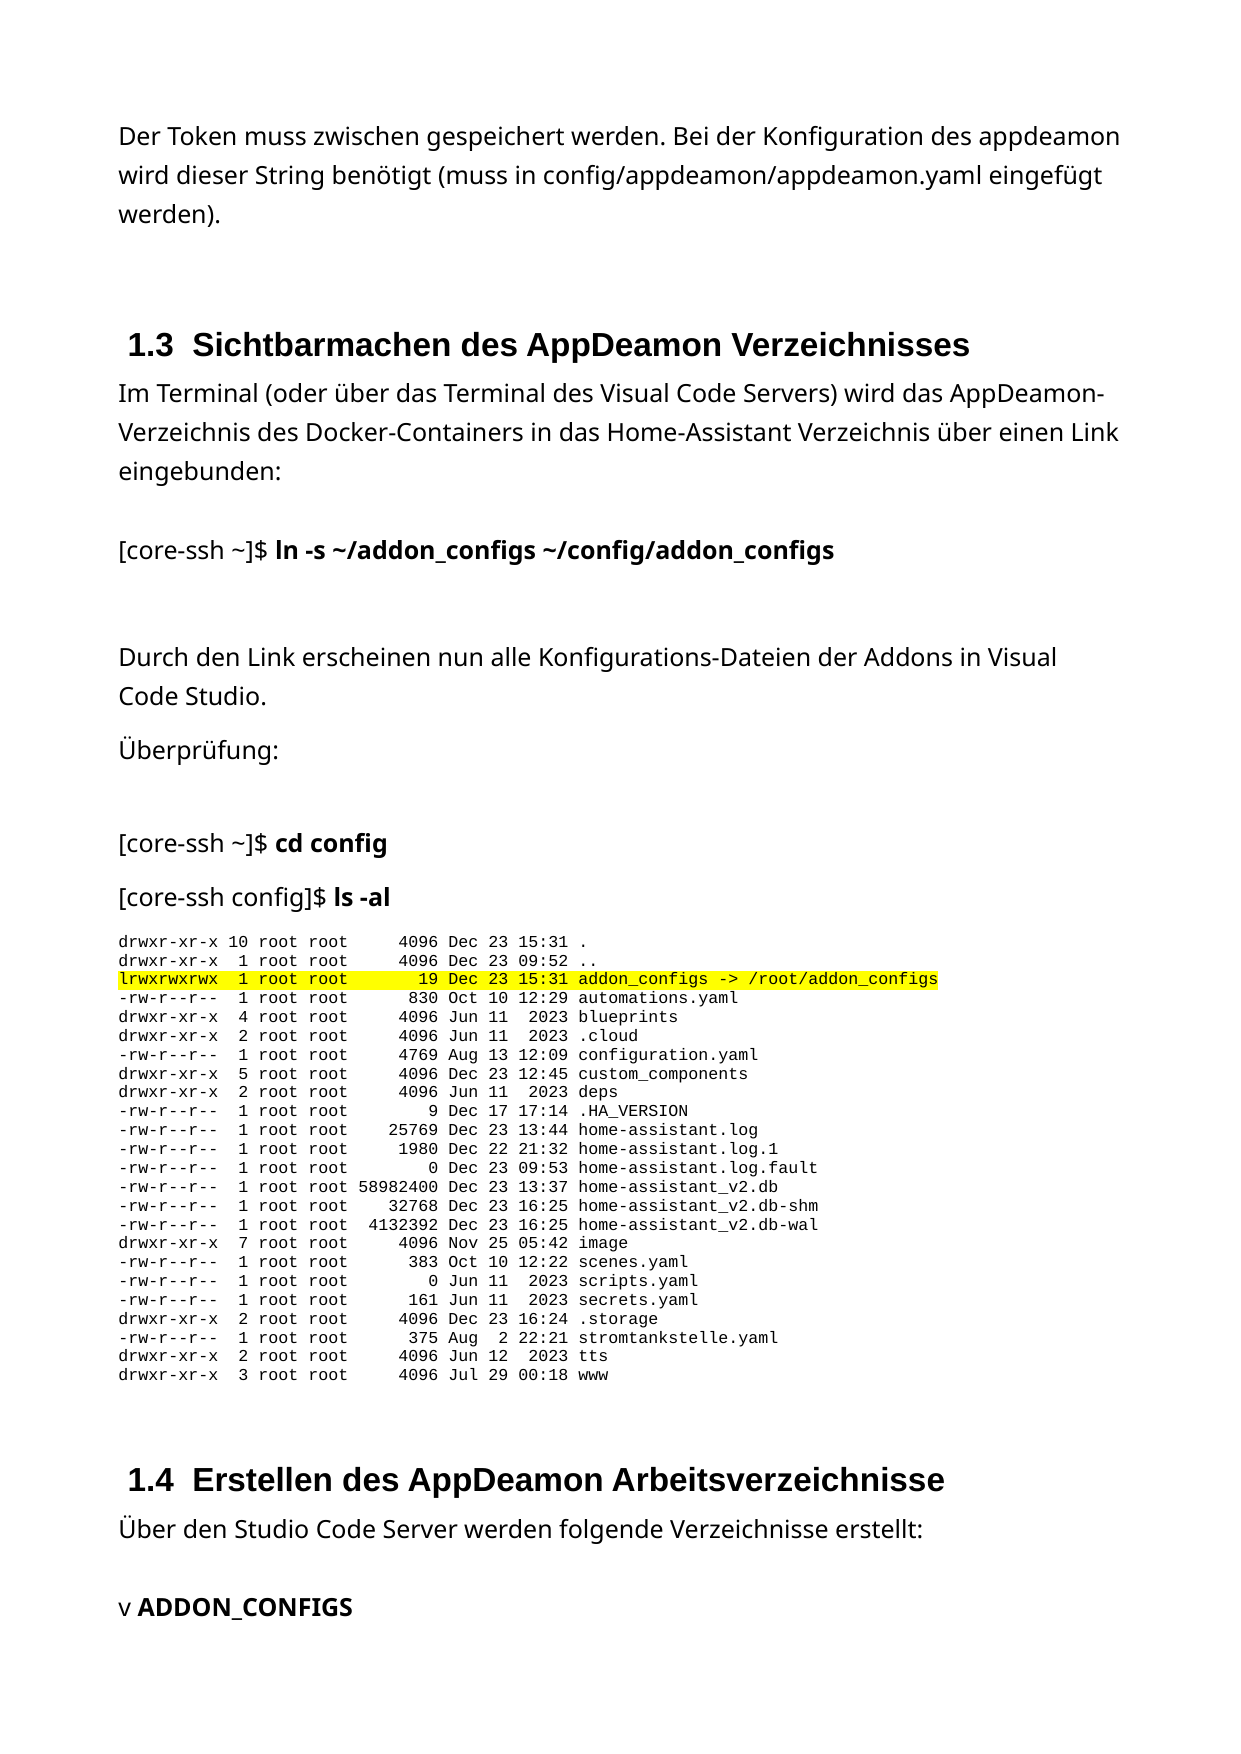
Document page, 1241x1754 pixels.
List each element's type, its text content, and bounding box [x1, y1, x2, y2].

text -rw-r--r-- 1 root root 4769 Aug 13 12:09 configuration.yaml [118, 1046, 1122, 1065]
text [core-ssh config]$ ls -al [118, 879, 1122, 913]
text drwxr-xr-x 10 root root 4096 Dec 23 15:31 . [118, 933, 1122, 952]
text Über den Studio Code Server werden folgende Verzeichnisse erstellt: v ADDON_CONFIGS [118, 1511, 1122, 1624]
text -rw-r--r-- 1 root root 58982400 Dec 23 13:37 home-assistant_v2.db [118, 1178, 1122, 1197]
text -rw-r--r-- 1 root root 0 Jun 11 2023 scripts.yaml [118, 1273, 1122, 1291]
text drwxr-xr-x 1 root root 4096 Dec 23 09:52 .. [118, 952, 1122, 971]
text Der Token muss zwischen gespeichert werden. Bei der Konfiguration des appdeamon wird dieser String benötigt (muss in config/appdeamon/appdeamon.yaml eingefügt werden). [118, 118, 1122, 231]
subtitle Erstellen des AppDeamon Arbeitsverzeichnisse [118, 1460, 1122, 1499]
text -rw-r--r-- 1 root root 161 Jun 11 2023 secrets.yaml [118, 1291, 1122, 1310]
subtitle Sichtbarmachen des AppDeamon Verzeichnisses [118, 325, 1122, 363]
text -rw-r--r-- 1 root root 32768 Dec 23 16:25 home-assistant_v2.db-shm [118, 1197, 1122, 1216]
text -rw-r--r-- 1 root root 4132392 Dec 23 16:25 home-assistant_v2.db-wal [118, 1216, 1122, 1235]
text -rw-r--r-- 1 root root 9 Dec 17 17:14 .HA_VERSION [118, 1103, 1122, 1122]
text Durch den Link erscheinen nun alle Konfigurations-Dateien der Addons in Visual Code Studio. [118, 640, 1122, 713]
text -rw-r--r-- 1 root root 1980 Dec 22 21:32 home-assistant.log.1 [118, 1141, 1122, 1159]
text drwxr-xr-x 7 root root 4096 Nov 25 05:42 image [118, 1235, 1122, 1254]
text drwxr-xr-x 5 root root 4096 Dec 23 12:45 custom_components [118, 1065, 1122, 1084]
text Im Terminal (oder über das Terminal des Visual Code Servers) wird das AppDeamon-Verzeichnis des Docker-Containers in das Home-Assistant Verzeichnis über einen Link eingebunden: [core-ssh ~]$ ln -s ~/addon_configs ~/config/addon_configs [118, 376, 1122, 566]
text drwxr-xr-x 2 root root 4096 Jun 12 2023 tts [118, 1348, 1122, 1367]
text drwxr-xr-x 3 root root 4096 Jul 29 00:18 www [118, 1367, 1122, 1386]
text lrwxrwxrwx 1 root root 19 Dec 23 15:31 addon_configs -> /root/addon_configs [118, 971, 1122, 990]
text Überprüfung: [118, 733, 1122, 806]
text -rw-r--r-- 1 root root 25769 Dec 23 13:44 home-assistant.log [118, 1122, 1122, 1141]
text [core-ssh ~]$ cd config [118, 826, 1122, 860]
text drwxr-xr-x 4 root root 4096 Jun 11 2023 blueprints [118, 1009, 1122, 1027]
text drwxr-xr-x 2 root root 4096 Jun 11 2023 .cloud [118, 1027, 1122, 1046]
text -rw-r--r-- 1 root root 0 Dec 23 09:53 home-assistant.log.fault [118, 1159, 1122, 1178]
text -rw-r--r-- 1 root root 830 Oct 10 12:29 automations.yaml [118, 990, 1122, 1009]
text -rw-r--r-- 1 root root 383 Oct 10 12:22 scenes.yaml [118, 1254, 1122, 1273]
text drwxr-xr-x 2 root root 4096 Jun 11 2023 deps [118, 1084, 1122, 1103]
text -rw-r--r-- 1 root root 375 Aug 2 22:21 stromtankstelle.yaml [118, 1329, 1122, 1348]
text drwxr-xr-x 2 root root 4096 Dec 23 16:24 .storage [118, 1310, 1122, 1329]
